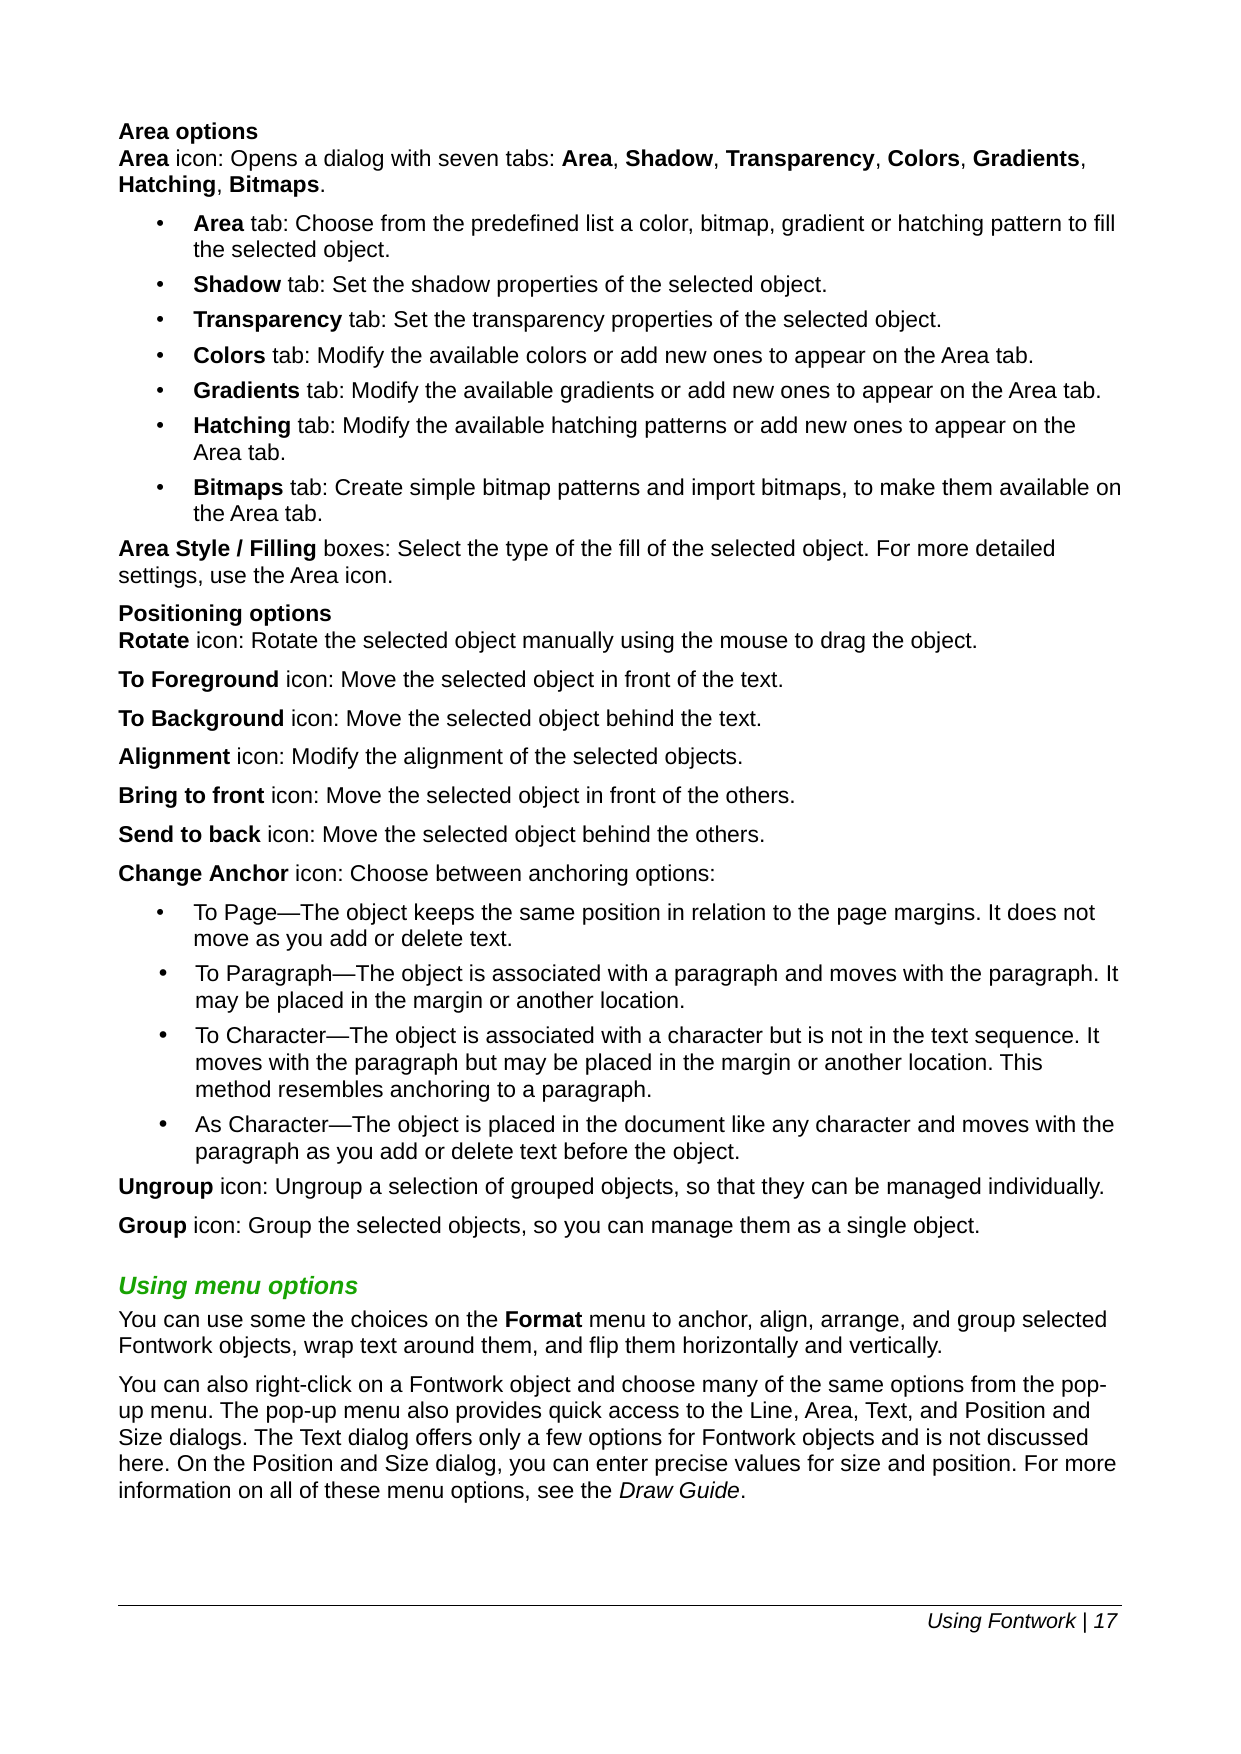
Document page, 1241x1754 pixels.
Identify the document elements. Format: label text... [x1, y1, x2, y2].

list Change Anchor icon: Choose between anchoring options: [118, 860, 1122, 886]
text Area Style / Filling boxes: Select the type of the fill of the selected object. For more detailed settings, use the Area icon. [118, 535, 1122, 588]
list Bitmaps tab: Create simple bitmap patterns and import bitmaps, to make them available on the Area tab. [156, 474, 1122, 526]
subtitle Using menu options [118, 1271, 1122, 1300]
text Area options [118, 118, 1122, 144]
list Hatching tab: Modify the available hatching patterns or add new ones to appear on the Area tab. [156, 412, 1122, 465]
list As Character—The object is placed in the document like any character and moves with the paragraph as you add or delete text before the object. [156, 1111, 1122, 1164]
list Transparency tab: Set the transparency properties of the selected object. [156, 306, 1122, 333]
list Gradients tab: Modify the available gradients or add new ones to appear on the Area tab. [156, 377, 1122, 403]
text Positioning options [118, 600, 1122, 627]
text Ungroup icon: Ungroup a selection of grouped objects, so that they can be managed individually. [118, 1173, 1122, 1199]
text You can also right-click on a Fontwork object and choose many of the same options from the pop-up menu. The pop-up menu also provides quick access to the Line, Area, Text, and Position and Size dialogs. The Text dialog offers only a few options for Fontwork objects and is not discussed here. On the Position and Size dialog, you can enter precise values for size and position. For more information on all of these menu options, see the Draw Guide. [118, 1371, 1122, 1503]
text Rotate icon: Rotate the selected object manually using the mouse to drag the object. [118, 627, 1122, 653]
list To Character—The object is associated with a character but is not in the text sequence. It moves with the paragraph but may be placed in the margin or another location. This method resembles anchoring to a paragraph. [156, 1022, 1122, 1102]
list To Paragraph—The object is associated with a paragraph and moves with the paragraph. It may be placed in the margin or another location. [156, 960, 1122, 1013]
list Shadow tab: Set the shadow properties of the selected object. [156, 271, 1122, 298]
list Area icon: Opens a dialog with seven tabs: Area, Shadow, Transparency, Colors, Gradients, Hatching, Bitmaps. [118, 144, 1122, 197]
text To Foreground icon: Move the selected object in front of the text. [118, 666, 1122, 692]
text Bring to front icon: Move the selected object in front of the others. [118, 782, 1122, 808]
text Alignment icon: Modify the alignment of the selected objects. [118, 743, 1122, 770]
text Group icon: Group the selected objects, so you can manage them as a single object. [118, 1212, 1122, 1238]
text You can use some the choices on the Format menu to anchor, align, arrange, and group selected Fontwork objects, wrap text around them, and flip them horizontally and vertically. [118, 1306, 1122, 1359]
list To Page—The object keeps the same position in relation to the page margins. It does not move as you add or delete text. [156, 899, 1122, 951]
text To Background icon: Move the selected object behind the text. [118, 704, 1122, 731]
list Area tab: Choose from the predefined list a color, bitmap, gradient or hatching pattern to fill the selected object. [156, 210, 1122, 262]
text Send to back icon: Move the selected object behind the others. [118, 821, 1122, 847]
list Colors tab: Modify the available colors or add new ones to appear on the Area tab. [156, 342, 1122, 368]
